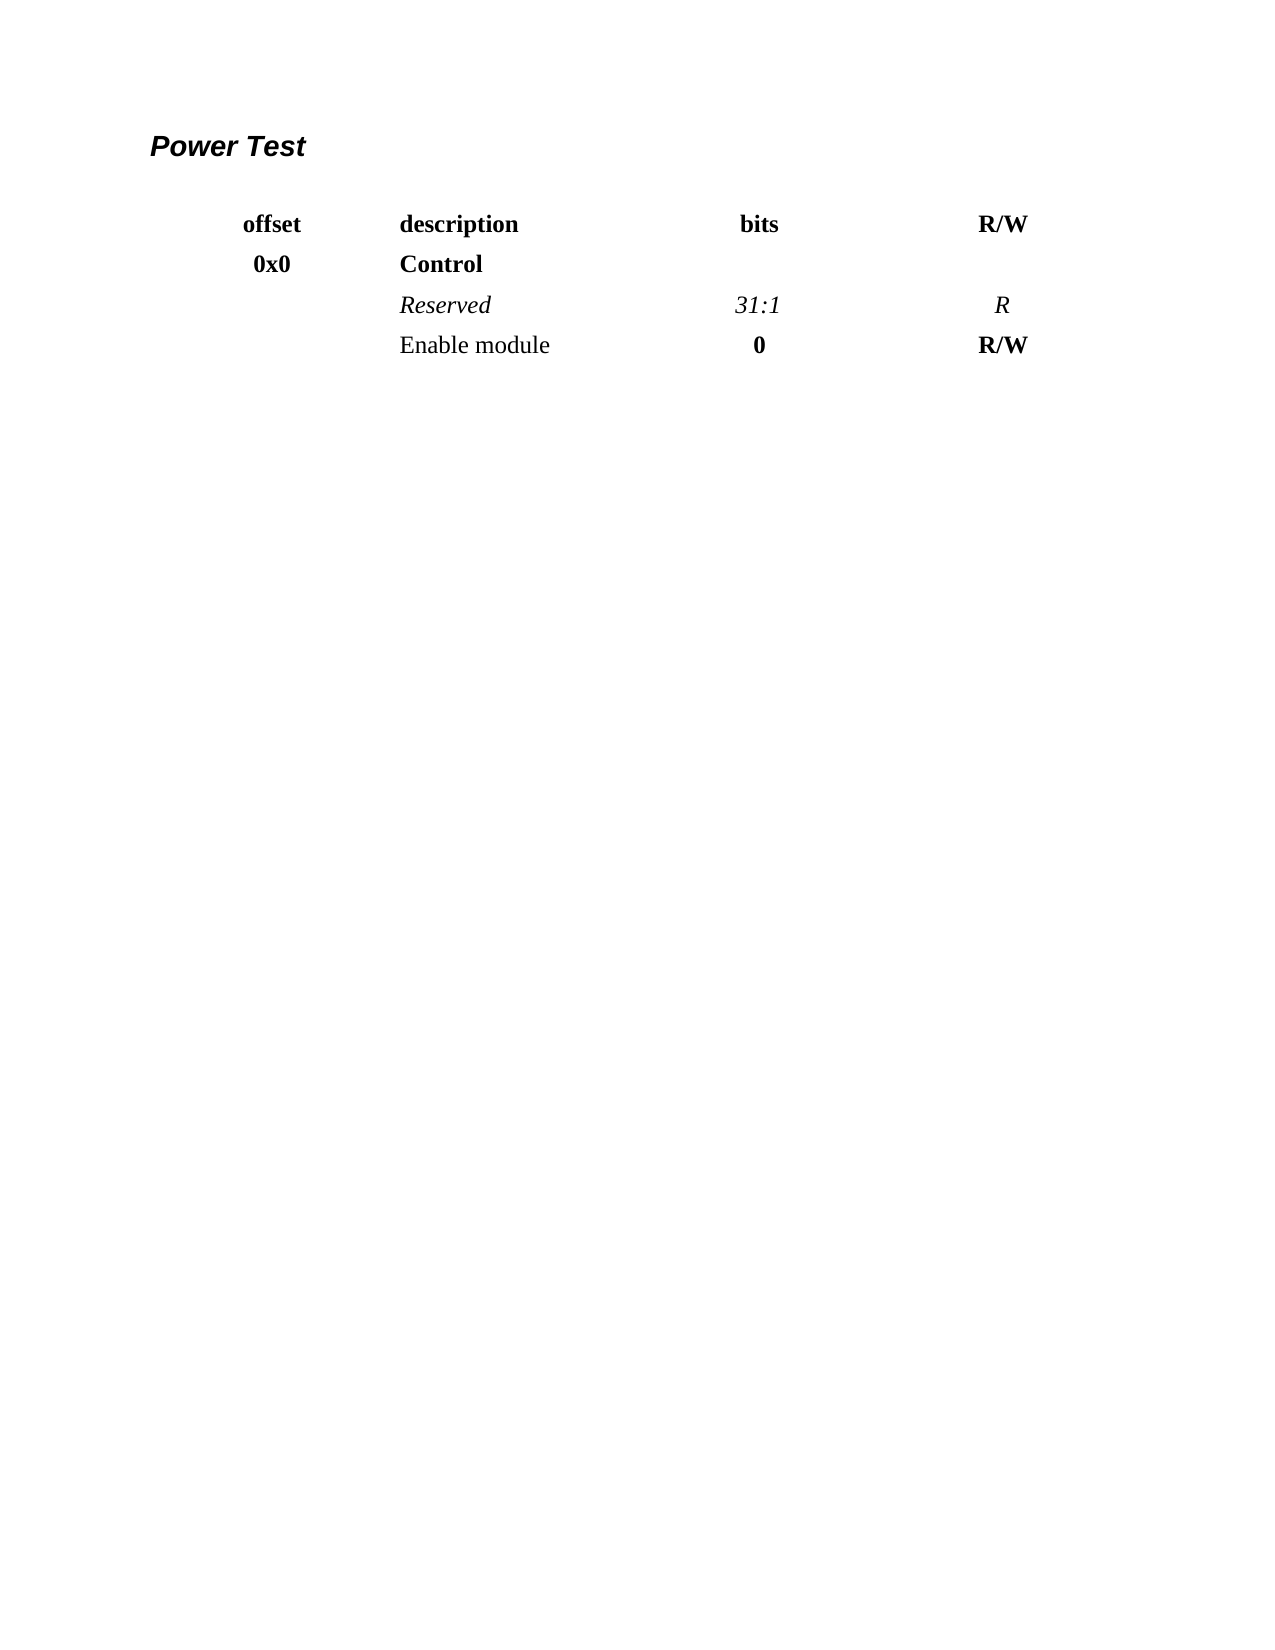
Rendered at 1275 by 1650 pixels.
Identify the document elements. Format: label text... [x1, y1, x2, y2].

table_cell R/W [881, 324, 1125, 364]
table_cell [150, 284, 394, 324]
table_cell [638, 244, 881, 284]
table_cell 0 [638, 324, 881, 364]
table_cell [881, 244, 1125, 284]
table_header R/W [881, 204, 1125, 244]
table_cell R [881, 284, 1125, 324]
table_cell [150, 324, 394, 364]
table_cell Control [394, 244, 637, 284]
table_header description [394, 204, 637, 244]
table_cell 0x0 [150, 244, 394, 284]
table_header offset [150, 204, 394, 244]
table_cell Reserved [394, 284, 637, 324]
table_cell 31:1 [638, 284, 881, 324]
table_header bits [638, 204, 881, 244]
table_cell Enable module [394, 324, 637, 364]
text Power Test [150, 129, 1125, 162]
